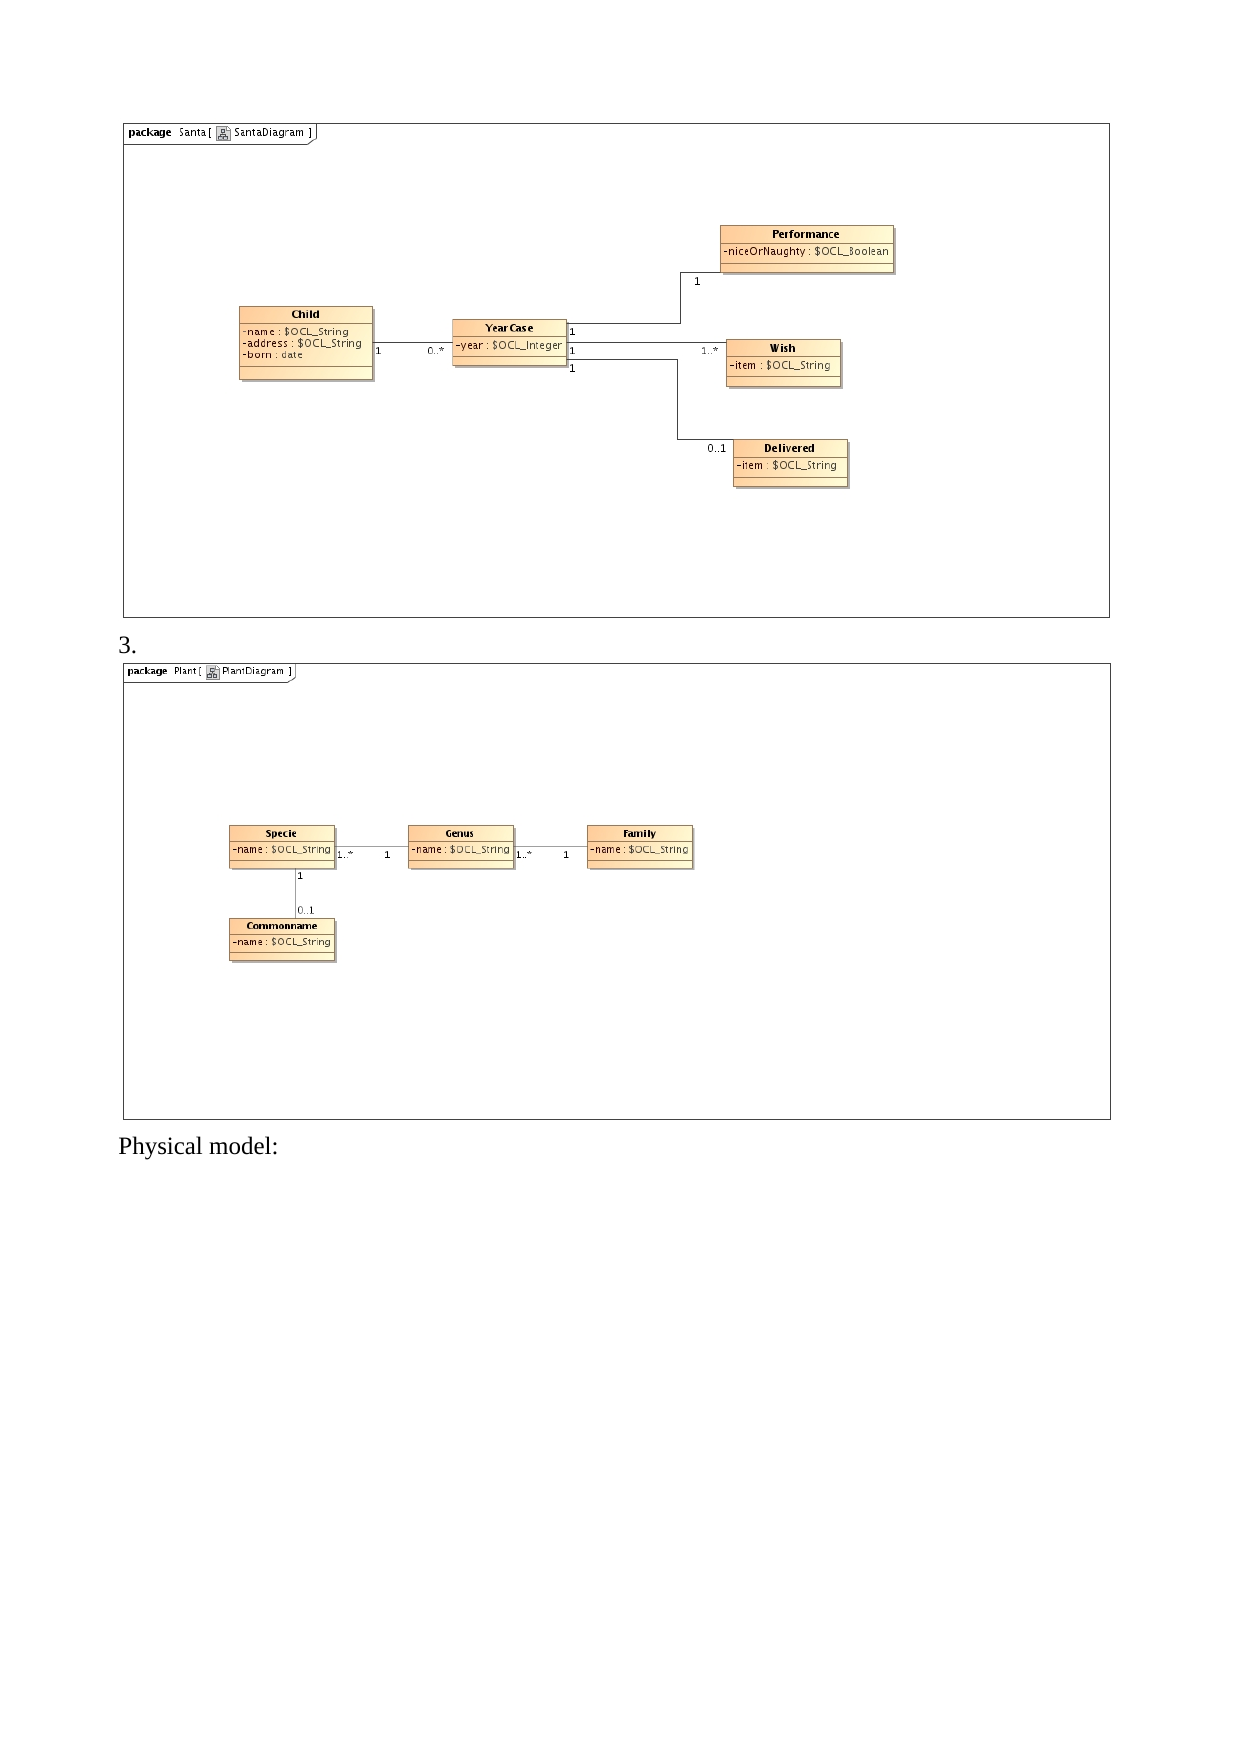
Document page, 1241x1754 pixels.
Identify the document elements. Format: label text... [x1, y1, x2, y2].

text Physical model: [118, 1132, 1122, 1160]
text 3. [118, 631, 1122, 658]
picture [118, 118, 1123, 631]
picture [118, 658, 1123, 1132]
